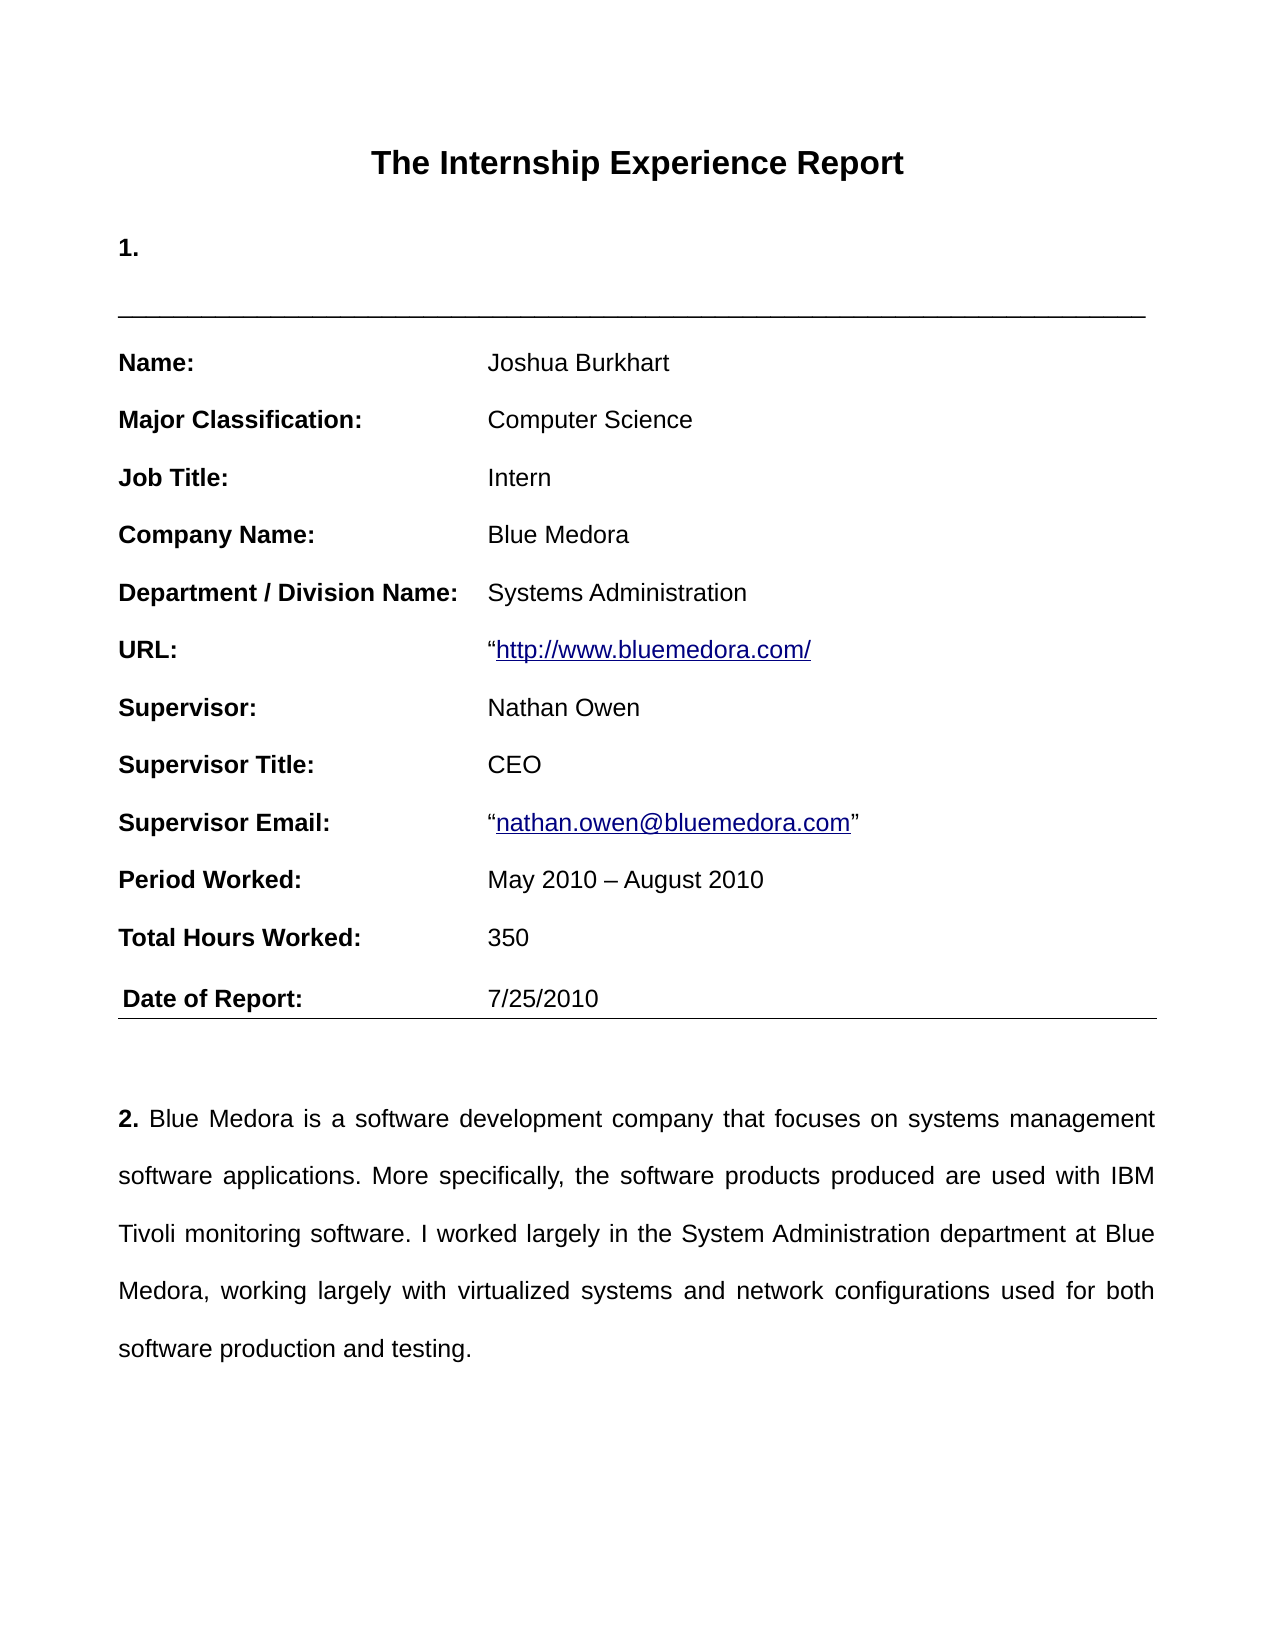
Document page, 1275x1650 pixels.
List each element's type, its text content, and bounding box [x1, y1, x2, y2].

text Job Title: Intern [118, 462, 1157, 491]
text 2. Blue Medora is a software development company that focuses on systems management software applications. More specifically, the software products produced are used with IBM Tivoli monitoring software. I worked largely in the System Administration department at Blue Medora, working largely with virtualized systems and network configurations used for both software production and testing. [118, 1104, 1157, 1363]
text Name: Joshua Burkhart [118, 347, 1157, 376]
text Major Classification: Computer Science [118, 405, 1157, 434]
subtitle The Internship Experience Report [118, 143, 1157, 182]
text Supervisor Title: CEO [118, 750, 1157, 779]
text Period Worked: May 2010 – August 2010 [118, 865, 1157, 894]
text Department / Division Name: Systems Administration [118, 577, 1157, 606]
text __________________________________________________________________________ [118, 290, 1157, 319]
text Supervisor Email: “nathan.owen@bluemedora.com” [118, 807, 1157, 836]
text Total Hours Worked: 350 [118, 922, 1157, 951]
text 1. [118, 232, 1157, 261]
text Supervisor: Nathan Owen [118, 692, 1157, 721]
text Company Name: Blue Medora [118, 520, 1157, 549]
text Date of Report: 7/25/2010 [118, 980, 1157, 1018]
text URL: “http://www.bluemedora.com/ [118, 635, 1157, 664]
